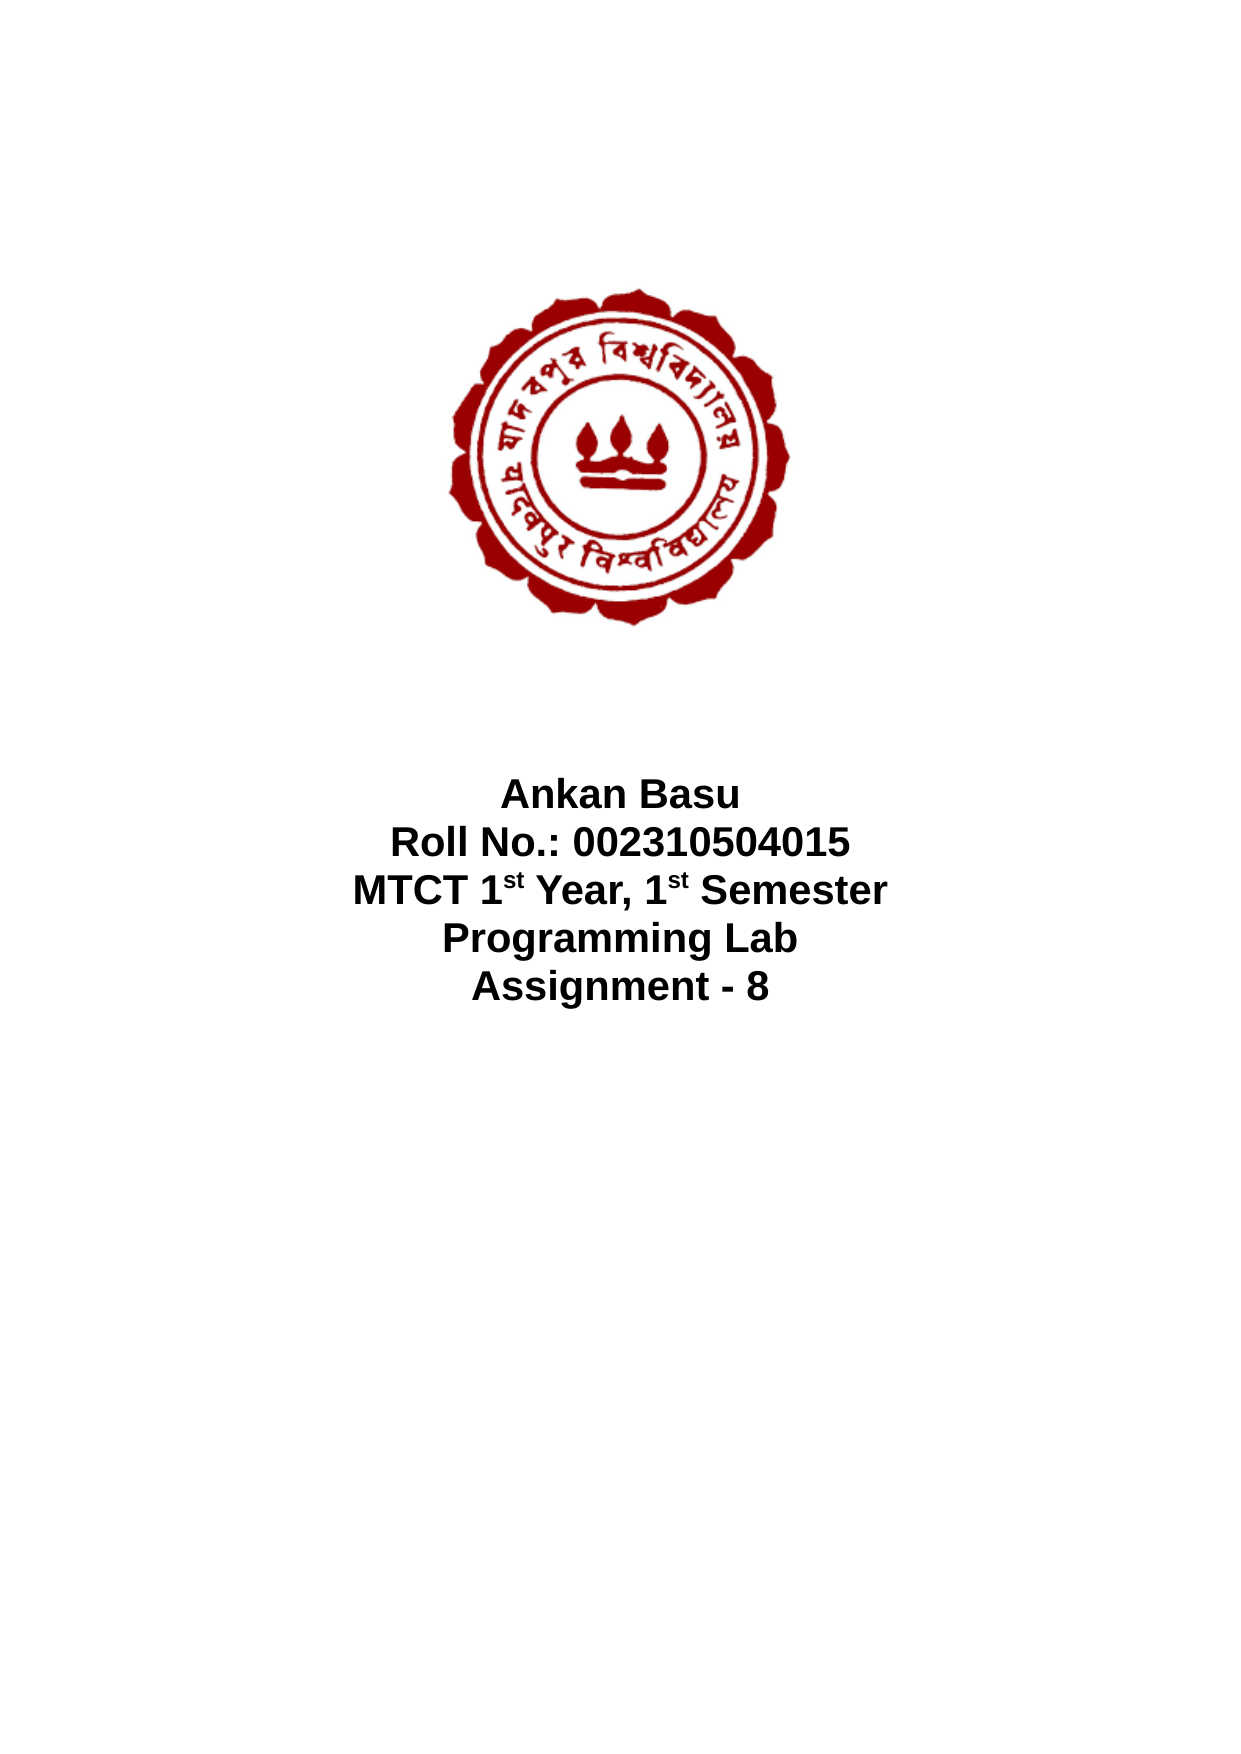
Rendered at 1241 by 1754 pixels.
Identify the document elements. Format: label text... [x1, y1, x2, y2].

text MTCT 1st Year, 1st Semester [118, 866, 1122, 913]
text Roll No.: 002310504015 [118, 818, 1122, 866]
picture [443, 283, 797, 633]
text Programming Lab [118, 913, 1122, 961]
text Assignment - 8 [118, 961, 1122, 1009]
text Ankan Basu [118, 770, 1122, 818]
